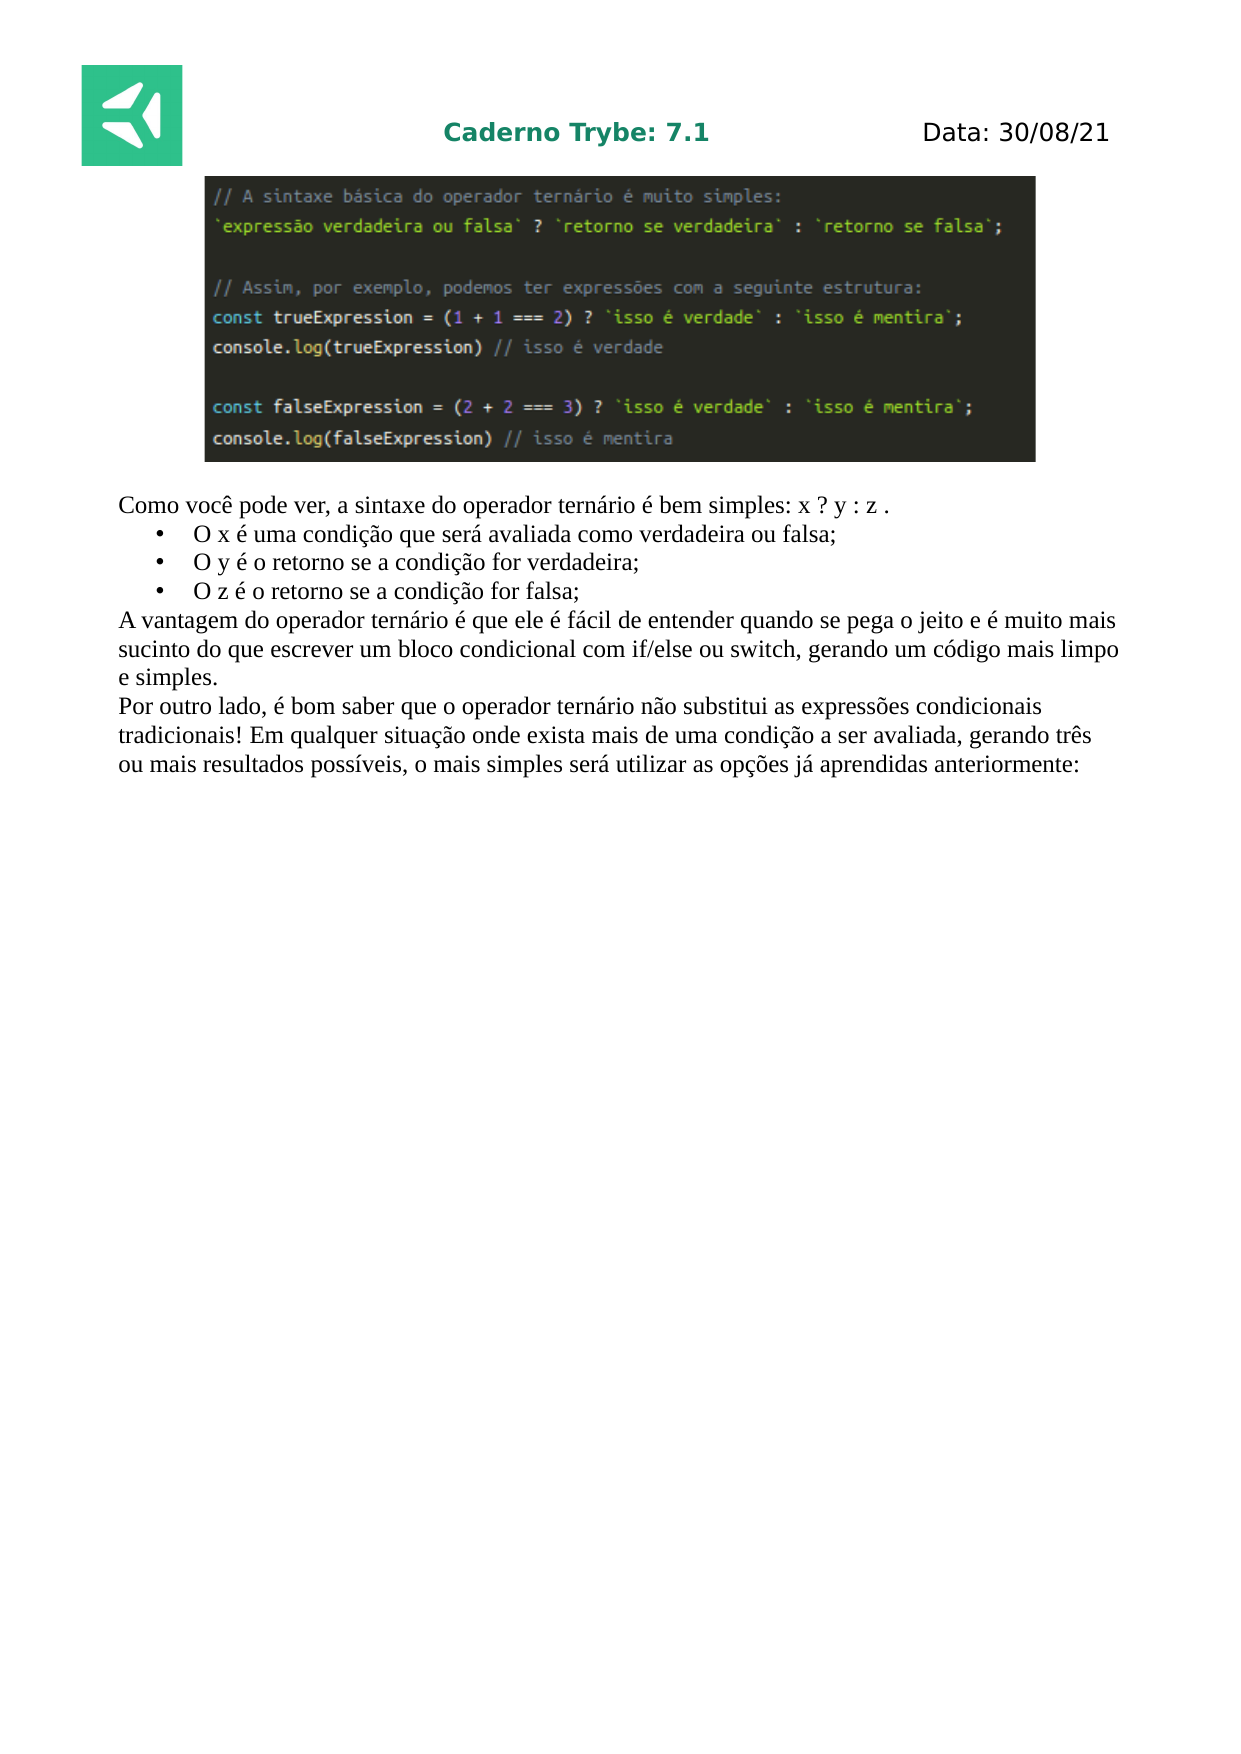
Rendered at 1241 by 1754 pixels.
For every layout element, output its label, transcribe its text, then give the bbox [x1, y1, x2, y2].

list O y é o retorno se a condição for verdadeira; [156, 547, 1122, 576]
text Como você pode ver, a sintaxe do operador ternário é bem simples: x ? y : z . [118, 490, 1122, 519]
text A vantagem do operador ternário é que ele é fácil de entender quando se pega o jeito e é muito mais sucinto do que escrever um bloco condicional com if/else ou switch, gerando um código mais limpo e simples. [118, 605, 1122, 691]
picture [81, 65, 183, 166]
picture [204, 176, 1036, 462]
list O z é o retorno se a condição for falsa; [156, 576, 1122, 605]
text Por outro lado, é bom saber que o operador ternário não substitui as expressões condicionais tradicionais! Em qualquer situação onde exista mais de uma condição a ser avaliada, gerando três ou mais resultados possíveis, o mais simples será utilizar as opções já aprendidas anteriormente: [118, 691, 1122, 777]
list O x é uma condição que será avaliada como verdadeira ou falsa; [156, 519, 1122, 547]
